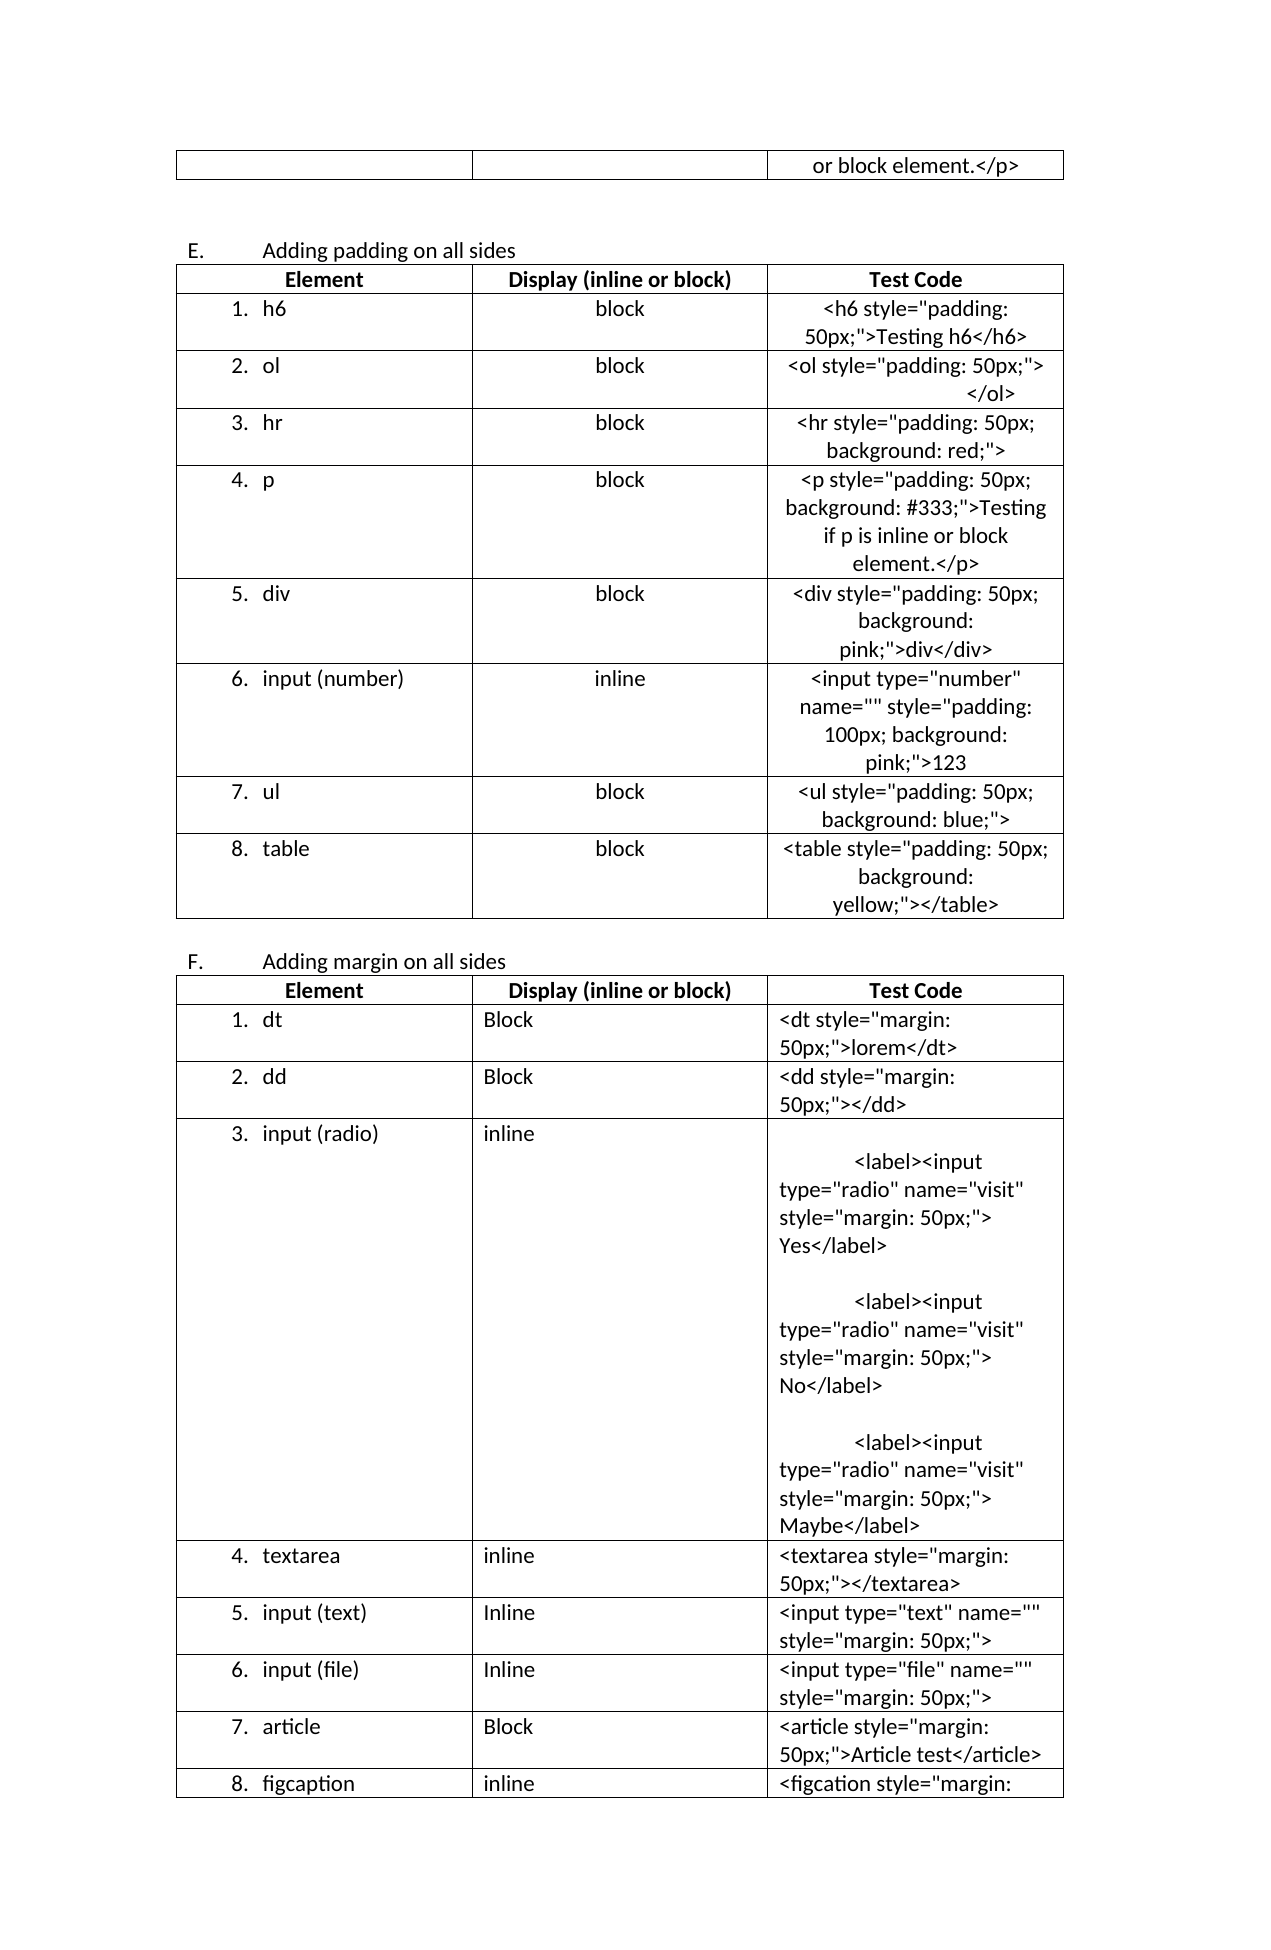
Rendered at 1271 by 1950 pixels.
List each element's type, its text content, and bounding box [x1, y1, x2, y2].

table_cell figcaption [461, 1769, 472, 1797]
table_cell block [473, 351, 767, 407]
table_cell p [177, 466, 472, 578]
table_header Element [177, 265, 188, 293]
table_cell hr [177, 409, 472, 464]
table_header Element [461, 976, 472, 1004]
table_cell <label><input type="radio" name="visit" style="margin: 50px;"> Yes</label> <label><input type="radio" name="visit" style="margin: 50px;"> No</label> <label><input type="radio" name="visit" style="margin: 50px;"> Maybe</label> [768, 1119, 1063, 1540]
table_cell inline [473, 1541, 767, 1597]
table_cell article [177, 1712, 472, 1768]
table_header Test Code [1053, 976, 1063, 1004]
table_cell input (number) [177, 664, 472, 776]
table_cell inline [757, 1769, 767, 1797]
table_cell Block [473, 1005, 767, 1061]
table_cell textarea [177, 1541, 472, 1597]
table_cell dd [177, 1062, 472, 1118]
table_cell block [473, 834, 767, 918]
table_cell dt [177, 1005, 472, 1061]
table_cell Inline [473, 1655, 767, 1711]
table_cell block [473, 579, 767, 663]
table_cell Block [473, 1712, 767, 1768]
table_cell table [177, 834, 472, 918]
table_cell inline [473, 1769, 483, 1797]
table_cell [177, 151, 472, 179]
table_cell Block [473, 1062, 767, 1118]
table_cell inline [473, 664, 767, 776]
table_header Element [177, 976, 188, 1004]
table_cell inline [473, 1119, 767, 1540]
table_cell input (text) [177, 1598, 472, 1654]
table_cell h6 [177, 294, 472, 350]
table_cell ol [177, 351, 472, 407]
table_cell Inline [473, 1598, 767, 1654]
table_cell block [473, 466, 767, 578]
table_header Test Code [768, 265, 779, 293]
table_header Test Code [1053, 265, 1063, 293]
table_cell div [177, 579, 472, 663]
table_cell block [473, 409, 767, 464]
table_header Element [461, 265, 472, 293]
table_cell input (file) [177, 1655, 472, 1711]
table_cell block [473, 777, 767, 833]
table_header Test Code [768, 976, 779, 1004]
table_cell block [473, 294, 767, 350]
table_cell input (radio) [177, 1119, 472, 1540]
table_cell [473, 151, 767, 179]
list Adding margin on all sides [187, 947, 1083, 975]
list Adding padding on all sides [187, 236, 1083, 264]
table_cell ul [177, 777, 472, 833]
